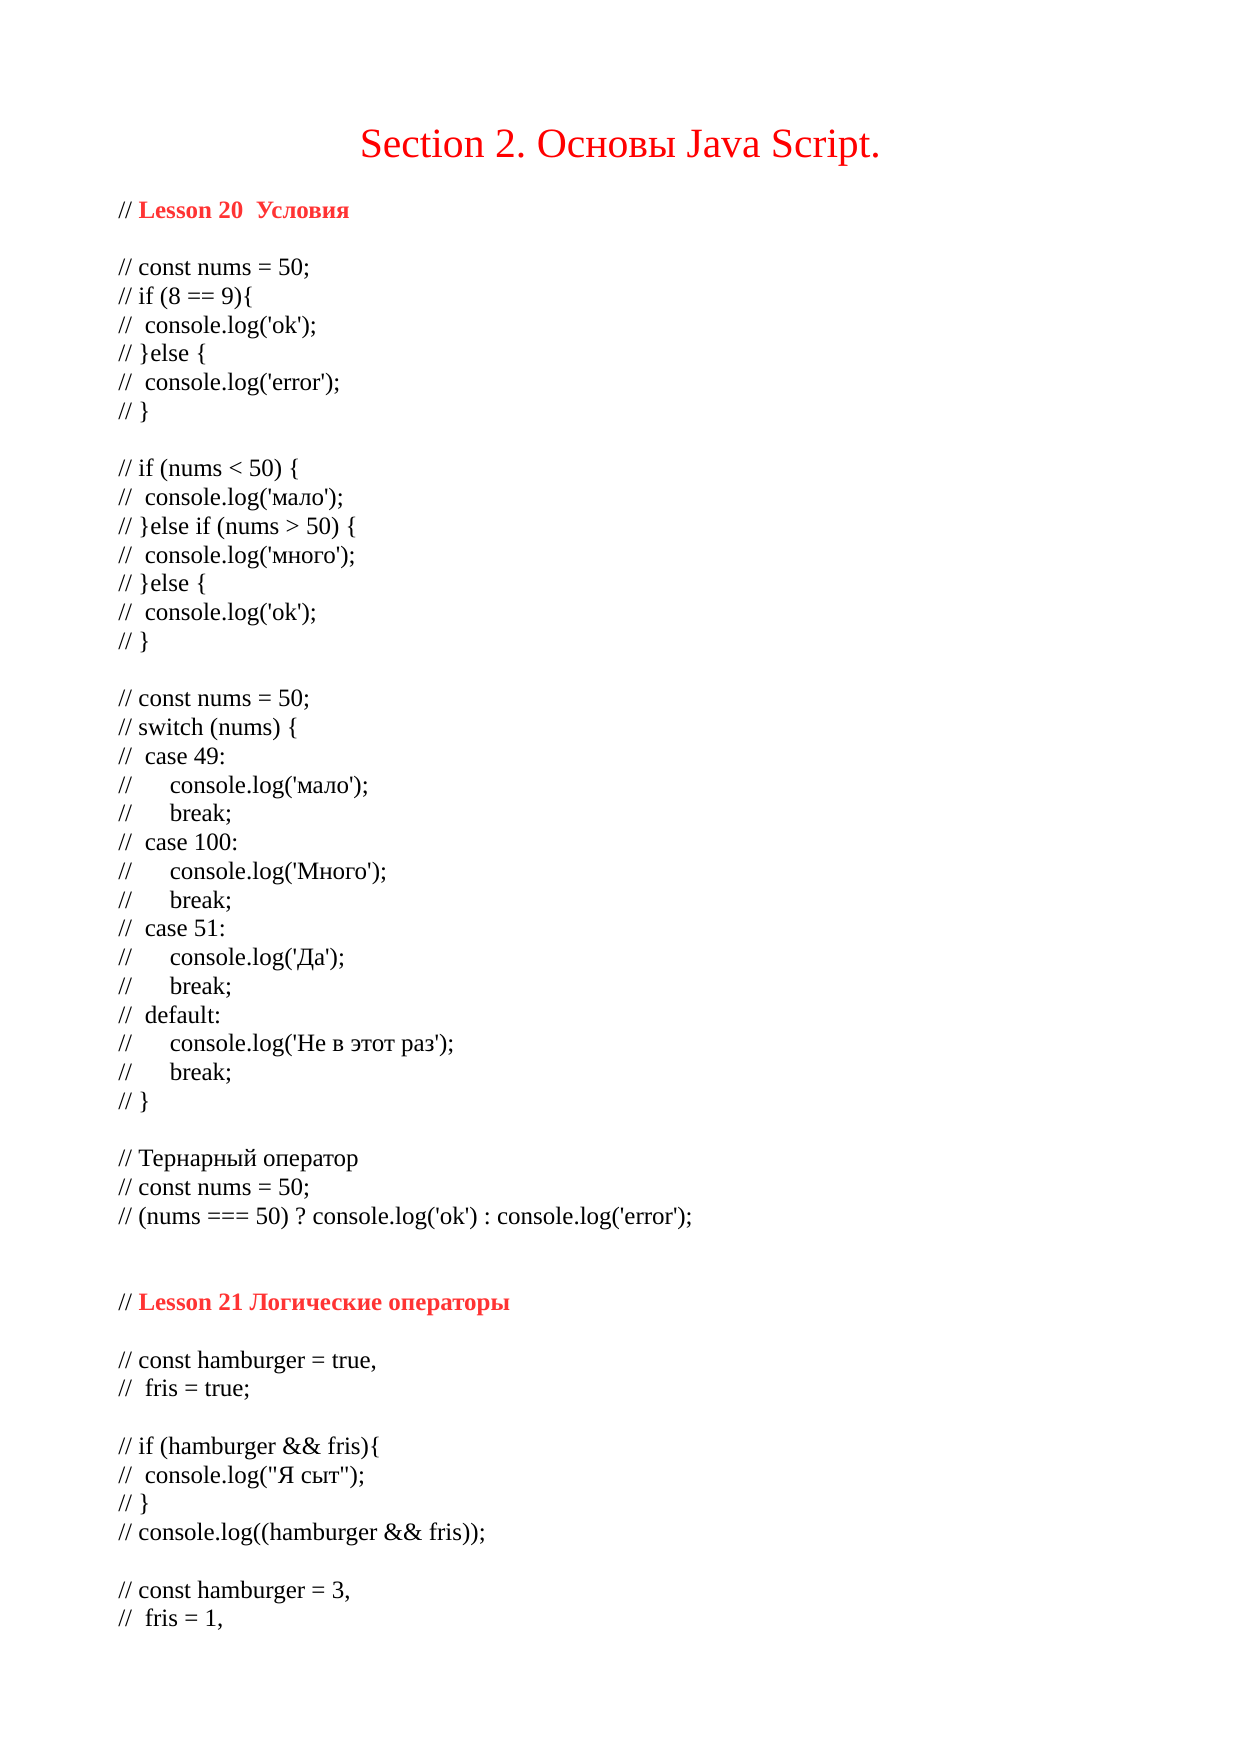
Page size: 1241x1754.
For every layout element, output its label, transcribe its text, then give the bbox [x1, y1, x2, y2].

text // }else { [118, 568, 1122, 597]
text // case 49: [118, 741, 1122, 770]
text // console.log('ok'); [118, 310, 1122, 338]
text // if (nums < 50) { [118, 453, 1122, 482]
text // if (8 == 9){ [118, 281, 1122, 310]
text // fris = true; [118, 1373, 1122, 1402]
text // Lesson 21 Логические операторы [118, 1287, 1122, 1316]
text // const hamburger = true, [118, 1345, 1122, 1373]
text // switch (nums) { [118, 712, 1122, 741]
text // Lesson 20 Условия [118, 195, 1122, 223]
text // case 100: [118, 827, 1122, 856]
text // console.log('много'); [118, 540, 1122, 568]
text // const nums = 50; [118, 683, 1122, 712]
text // const nums = 50; [118, 252, 1122, 281]
text // }else { [118, 338, 1122, 367]
text // const hamburger = 3, [118, 1575, 1122, 1603]
text // break; [118, 798, 1122, 827]
text // console.log('Не в этот раз'); [118, 1028, 1122, 1057]
text // console.log('error'); [118, 367, 1122, 396]
text // case 51: [118, 913, 1122, 942]
text // break; [118, 1057, 1122, 1086]
text // (nums === 50) ? console.log('ok') : console.log('error'); [118, 1201, 1122, 1230]
text // fris = 1, [118, 1603, 1122, 1632]
text // } [118, 1488, 1122, 1517]
text // console.log('Да'); [118, 942, 1122, 971]
text // console.log("Я сыт"); [118, 1460, 1122, 1488]
text // } [118, 396, 1122, 425]
text // }else if (nums > 50) { [118, 511, 1122, 540]
text // Тернарный оператор [118, 1143, 1122, 1172]
text // console.log('мало'); [118, 482, 1122, 511]
text // console.log('ok'); [118, 597, 1122, 626]
text // } [118, 626, 1122, 655]
text // console.log('Много'); [118, 856, 1122, 885]
text // console.log((hamburger && fris)); [118, 1517, 1122, 1546]
text // console.log('мало'); [118, 770, 1122, 798]
text // break; [118, 971, 1122, 1000]
text // const nums = 50; [118, 1172, 1122, 1201]
text // default: [118, 1000, 1122, 1028]
text // break; [118, 885, 1122, 913]
text // } [118, 1086, 1122, 1115]
text // if (hamburger && fris){ [118, 1431, 1122, 1460]
text Section 2. Основы Java Script. [118, 118, 1122, 166]
